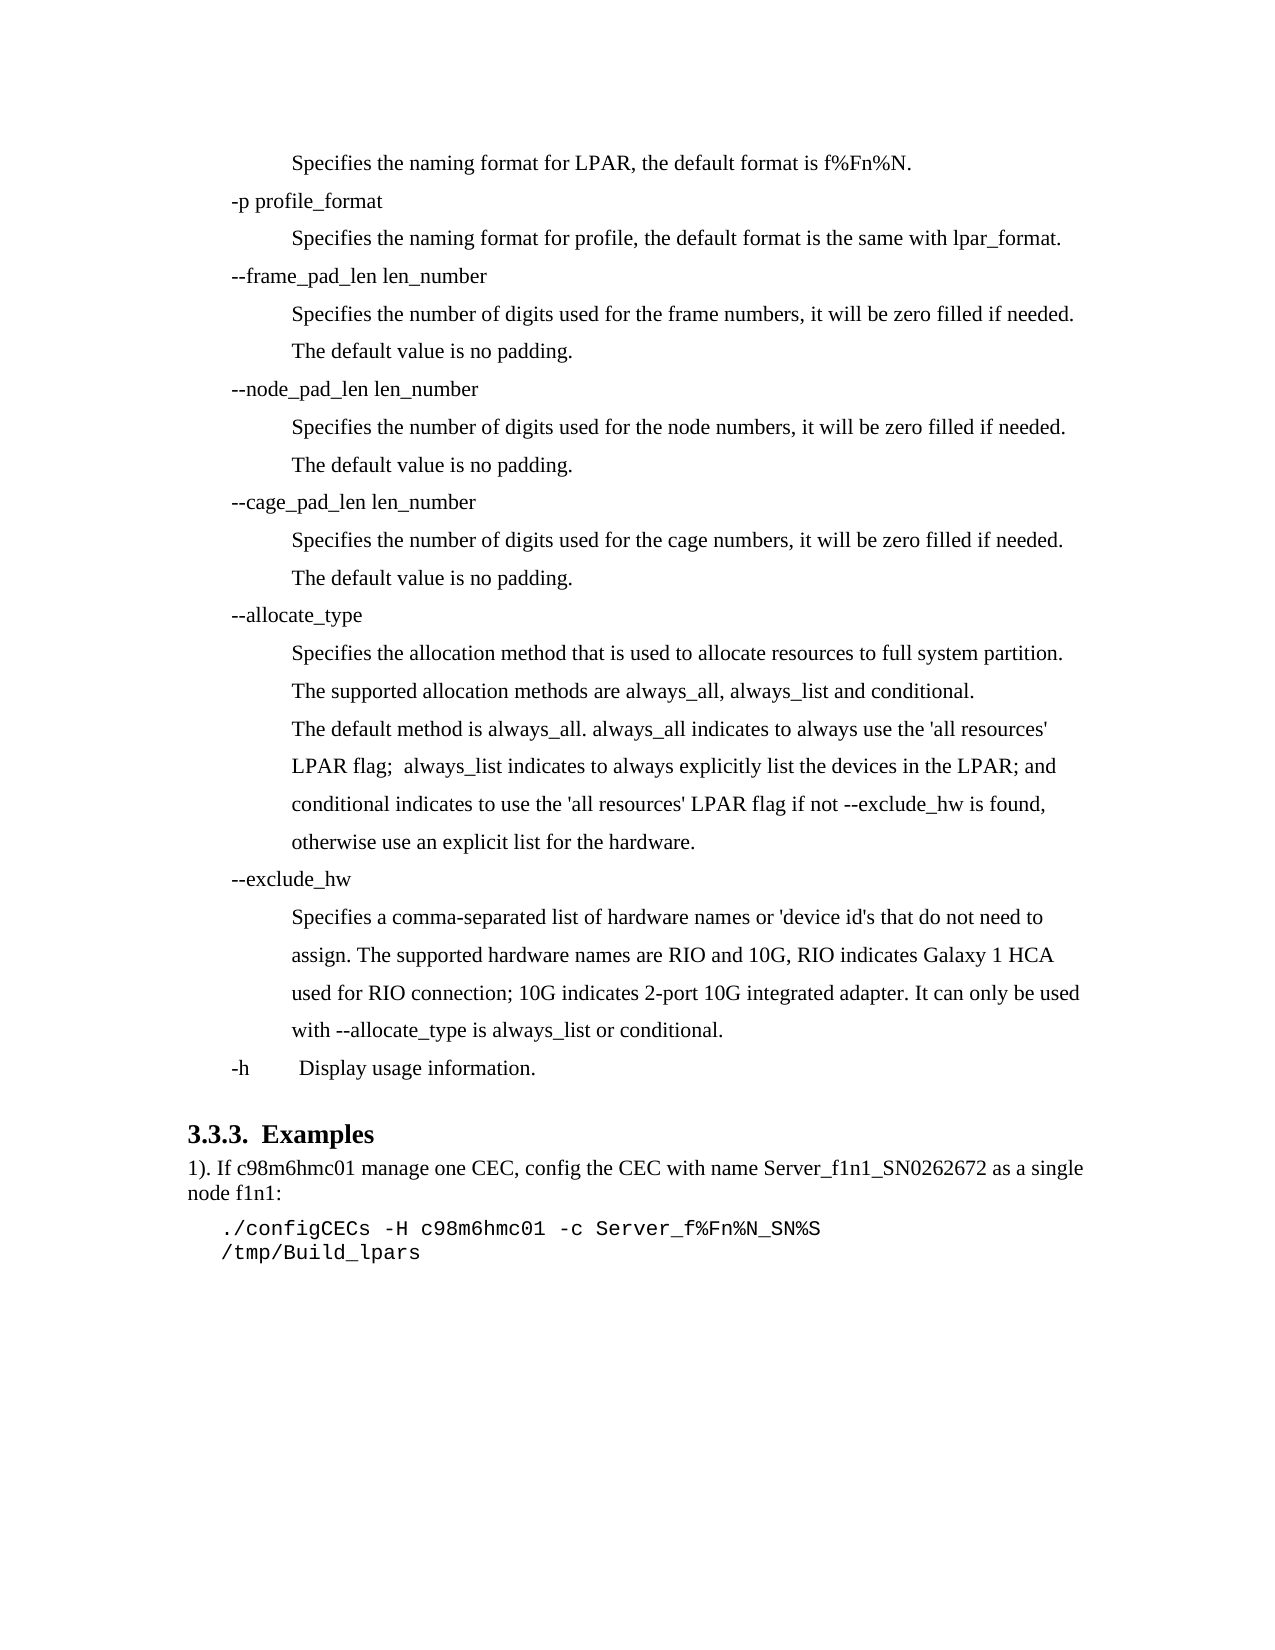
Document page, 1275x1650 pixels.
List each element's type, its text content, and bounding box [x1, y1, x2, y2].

text -p profile_format [187, 188, 1087, 213]
list /tmp/Build_lpars [187, 1242, 1087, 1265]
text The default value is no padding. [187, 565, 1087, 590]
text Specifies the number of digits used for the cage numbers, it will be zero filled if needed. [187, 527, 1087, 552]
text The supported allocation methods are always_all, always_list and conditional. [187, 678, 1087, 703]
text --allocate_type [187, 602, 1087, 628]
text Specifies the naming format for LPAR, the default format is f%Fn%N. [187, 150, 1087, 175]
text conditional indicates to use the 'all resources' LPAR flag if not --exclude_hw is found, [187, 791, 1087, 816]
text --cage_pad_len len_number [187, 489, 1087, 514]
text Specifies the allocation method that is used to allocate resources to full system partition. [187, 640, 1087, 665]
text The default value is no padding. [187, 338, 1087, 364]
text otherwise use an explicit list for the hardware. [187, 829, 1087, 854]
text The default method is always_all. always_all indicates to always use the 'all resources' [187, 716, 1087, 741]
text -h Display usage information. [187, 1055, 1087, 1080]
text 1). If c98m6hmc01 manage one CEC, config the CEC with name Server_f1n1_SN0262672 as a single node f1n1: [187, 1155, 1087, 1206]
text --frame_pad_len len_number [187, 263, 1087, 288]
text with --allocate_type is always_list or conditional. [187, 1017, 1087, 1042]
text used for RIO connection; 10G indicates 2-port 10G integrated adapter. It can only be used [187, 979, 1087, 1005]
text LPAR flag; always_list indicates to always explicitly list the devices in the LPAR; and [187, 753, 1087, 778]
subtitle Examples [187, 1118, 1087, 1149]
text The default value is no padding. [187, 452, 1087, 477]
list ./configCECs -H c98m6hmc01 -c Server_f%Fn%N_SN%S [187, 1218, 1087, 1242]
text Specifies the number of digits used for the frame numbers, it will be zero filled if needed. [187, 301, 1087, 326]
text Specifies the number of digits used for the node numbers, it will be zero filled if needed. [187, 414, 1087, 439]
text assign. The supported hardware names are RIO and 10G, RIO indicates Galaxy 1 HCA [187, 942, 1087, 967]
text Specifies the naming format for profile, the default format is the same with lpar_format. [187, 225, 1087, 251]
text --exclude_hw [187, 866, 1087, 892]
text Specifies a comma-separated list of hardware names or 'device id's that do not need to [187, 904, 1087, 929]
text --node_pad_len len_number [187, 376, 1087, 401]
